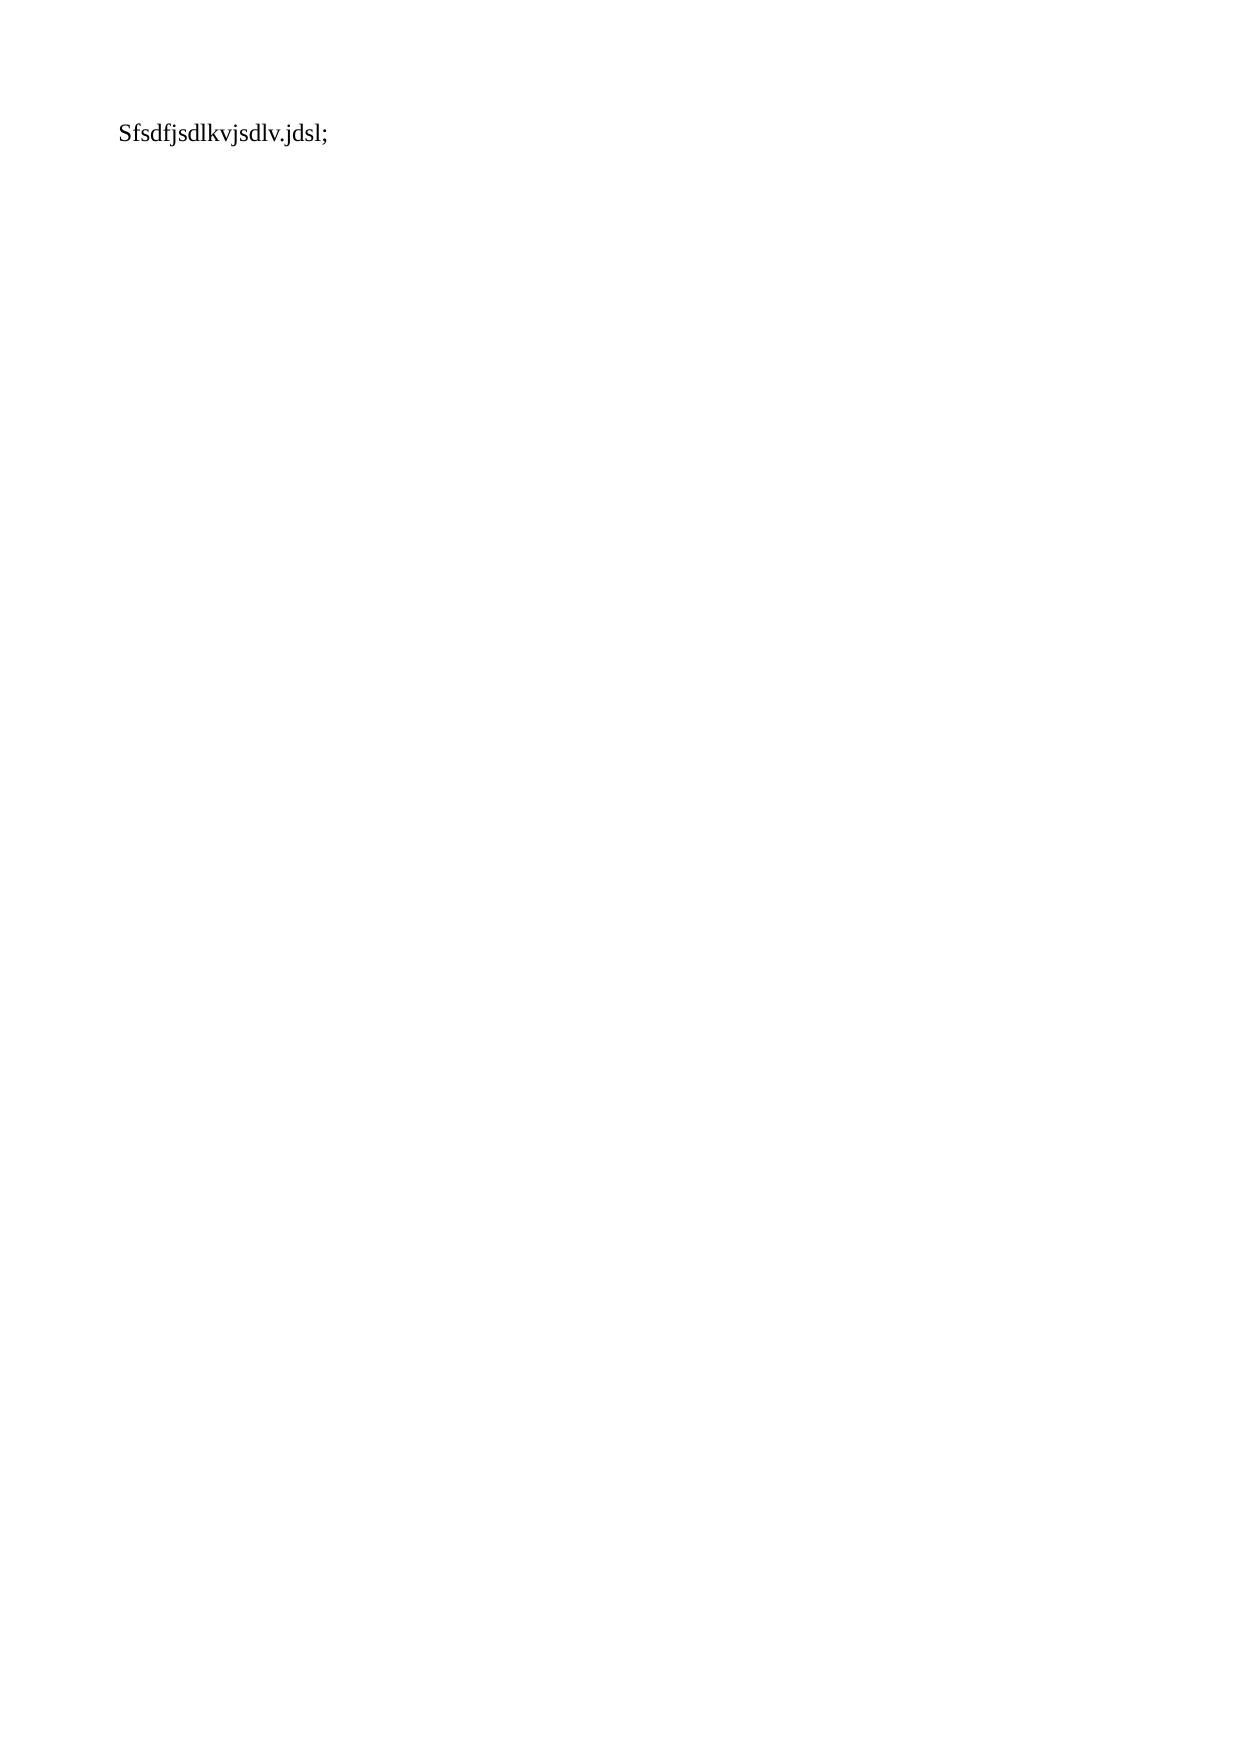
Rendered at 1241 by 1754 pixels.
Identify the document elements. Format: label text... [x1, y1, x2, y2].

text Sfsdfjsdlkvjsdlv.jdsl; [118, 118, 1122, 147]
